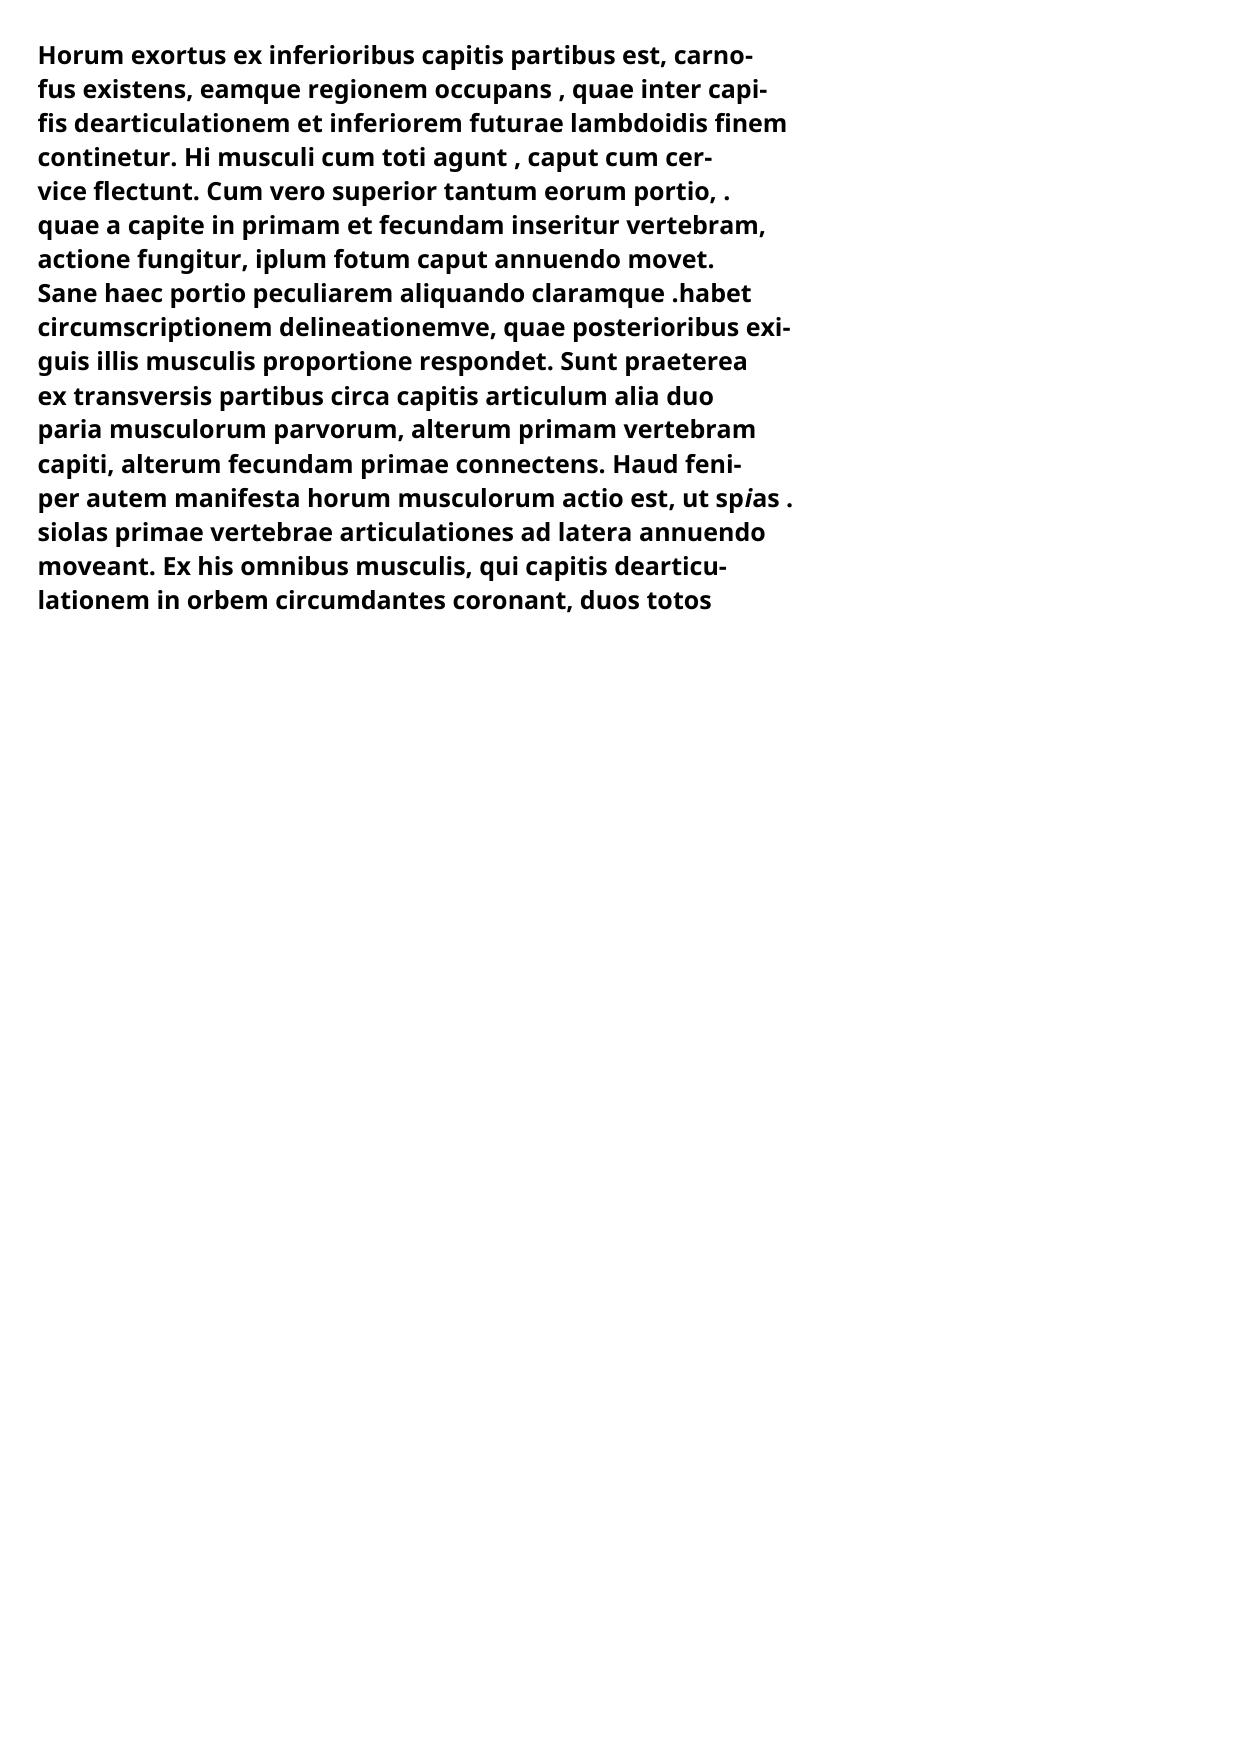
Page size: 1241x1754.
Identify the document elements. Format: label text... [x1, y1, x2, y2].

text Horum exortus ex inferioribus capitis partibus est, carno- fus existens, eamque regionem occupans , quae inter capi- fis dearticulationem et inferiorem futurae lambdoidis finem continetur. Hi musculi cum toti agunt , caput cum cer- vice flectunt. Cum vero superior tantum eorum portio, . quae a capite in primam et fecundam inseritur vertebram, actione fungitur, iplum fotum caput annuendo movet. Sane haec portio peculiarem aliquando claramque .habet circumscriptionem delineationemve, quae posterioribus exi- guis illis musculis proportione respondet. Sunt praeterea ex transversis partibus circa capitis articulum alia duo paria musculorum parvorum, alterum primam vertebram capiti, alterum fecundam primae connectens. Haud feni- per autem manifesta horum musculorum actio est, ut spias . siolas primae vertebrae articulationes ad latera annuendo moveant. Ex his omnibus musculis, qui capitis dearticu- lationem in orbem circumdantes coronant, duos totos [37, 37, 1203, 617]
